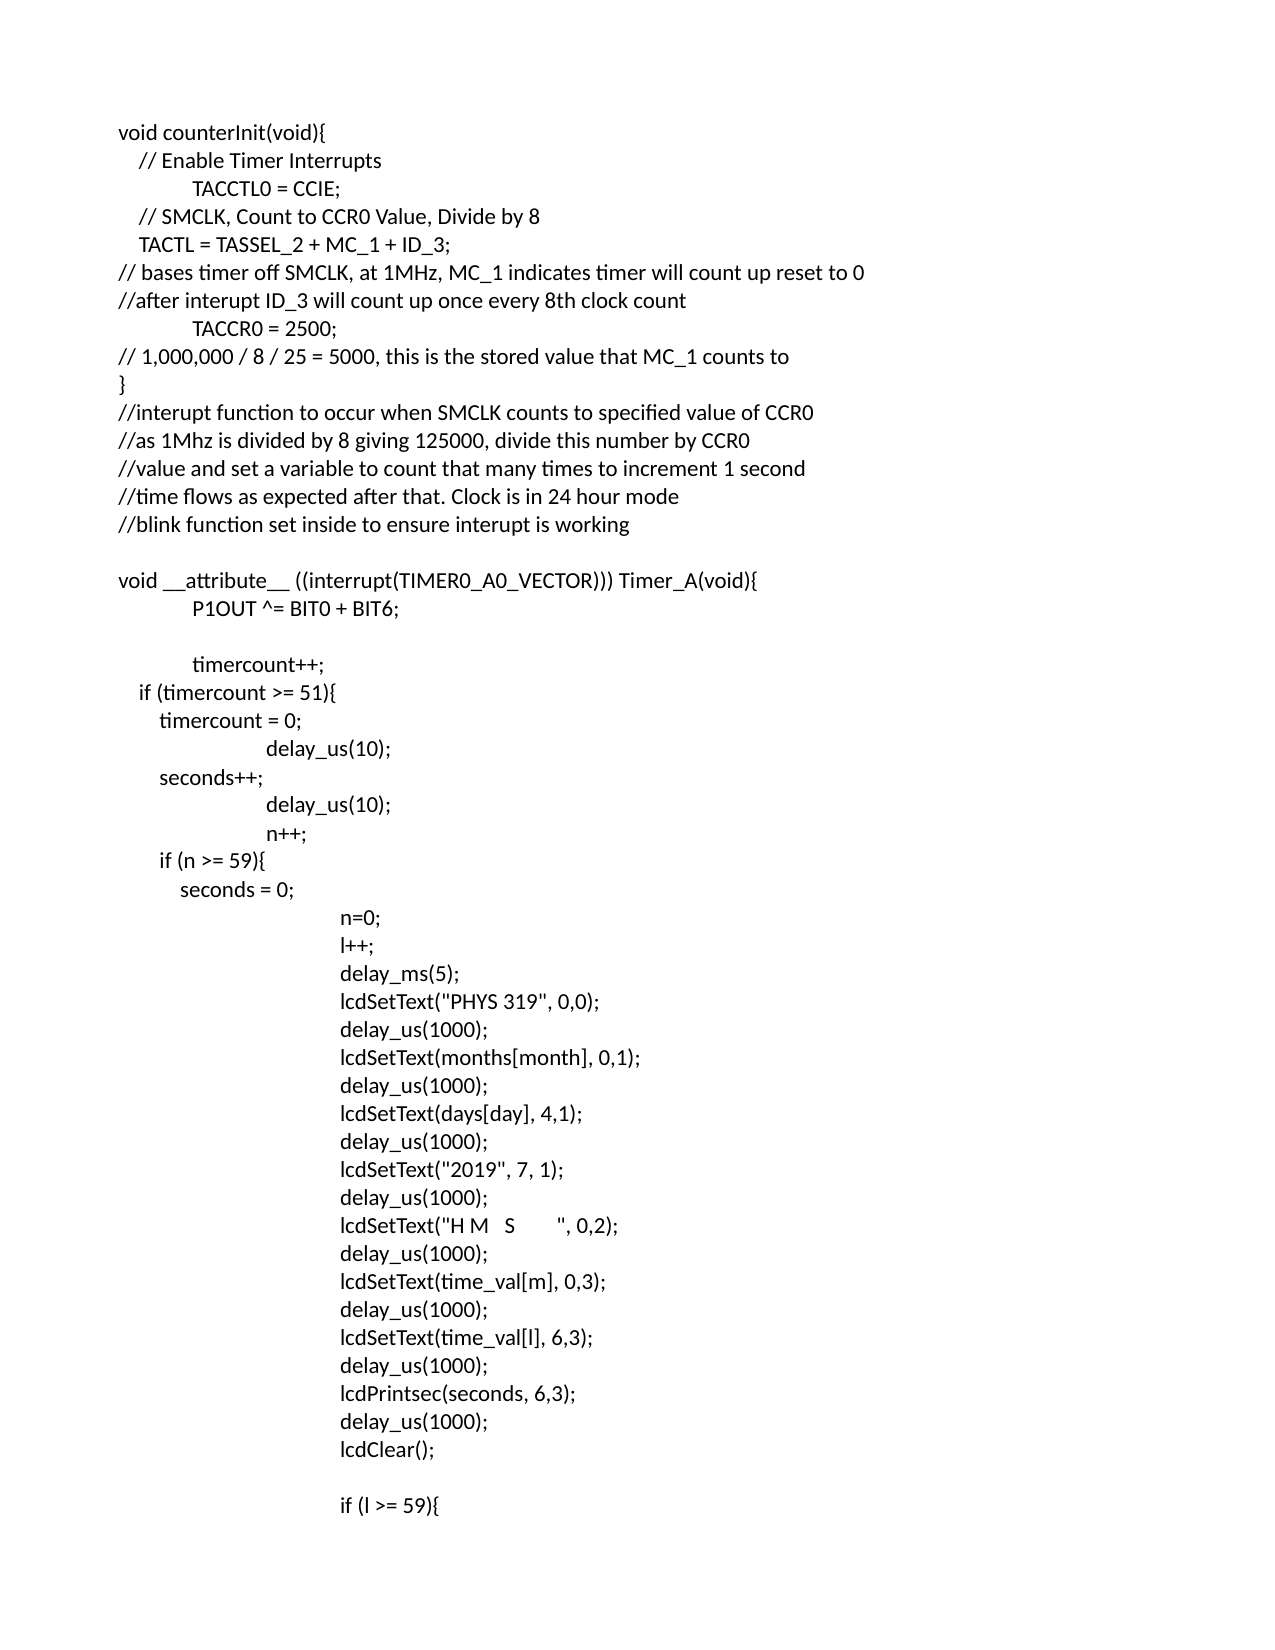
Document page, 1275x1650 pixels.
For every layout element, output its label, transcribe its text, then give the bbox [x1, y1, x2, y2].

text //after interupt ID_3 will count up once every 8th clock count [118, 286, 1157, 314]
text lcdSetText(months[month], 0,1); [118, 1043, 1157, 1071]
text delay_us(10); [118, 791, 1157, 819]
text if (n >= 59){ [118, 847, 1157, 875]
text delay_us(1000); [118, 1127, 1157, 1155]
text lcdSetText(time_val[m], 0,3); [118, 1267, 1157, 1295]
text seconds = 0; [118, 875, 1157, 903]
text delay_us(1000); [118, 1351, 1157, 1379]
text TACCTL0 = CCIE; [118, 174, 1157, 202]
text //time flows as expected after that. Clock is in 24 hour mode [118, 482, 1157, 510]
text n++; [118, 819, 1157, 847]
text if (timercount >= 51){ [118, 678, 1157, 707]
text lcdSetText("H M S ", 0,2); [118, 1211, 1157, 1239]
text delay_ms(5); [118, 959, 1157, 987]
text delay_us(1000); [118, 1295, 1157, 1323]
text lcdSetText(time_val[l], 6,3); [118, 1323, 1157, 1351]
text delay_us(1000); [118, 1239, 1157, 1267]
text // SMCLK, Count to CCR0 Value, Divide by 8 [118, 202, 1157, 230]
text lcdPrintsec(seconds, 6,3); [118, 1379, 1157, 1407]
text lcdSetText(days[day], 4,1); [118, 1099, 1157, 1127]
text } [118, 370, 1157, 398]
text delay_us(10); [118, 734, 1157, 763]
text TACTL = TASSEL_2 + MC_1 + ID_3; [118, 230, 1157, 258]
text lcdSetText("2019", 7, 1); [118, 1155, 1157, 1183]
text // 1,000,000 / 8 / 25 = 5000, this is the stored value that MC_1 counts to [118, 342, 1157, 370]
text P1OUT ^= BIT0 + BIT6; [118, 594, 1157, 622]
text TACCR0 = 2500; [118, 314, 1157, 342]
text void __attribute__ ((interrupt(TIMER0_A0_VECTOR))) Timer_A(void){ [118, 566, 1157, 594]
text timercount++; [118, 651, 1157, 678]
text seconds++; [118, 763, 1157, 791]
text n=0; [118, 903, 1157, 931]
text delay_us(1000); [118, 1407, 1157, 1435]
text timercount = 0; [118, 707, 1157, 734]
text void counterInit(void){ [118, 118, 1157, 146]
text delay_us(1000); [118, 1183, 1157, 1211]
text delay_us(1000); [118, 1071, 1157, 1099]
text lcdClear(); [118, 1435, 1157, 1463]
text delay_us(1000); [118, 1015, 1157, 1043]
text lcdSetText("PHYS 319", 0,0); [118, 987, 1157, 1015]
text //as 1Mhz is divided by 8 giving 125000, divide this number by CCR0 [118, 426, 1157, 454]
text //blink function set inside to ensure interupt is working [118, 510, 1157, 538]
text // bases timer off SMCLK, at 1MHz, MC_1 indicates timer will count up reset to 0 [118, 258, 1157, 286]
text //interupt function to occur when SMCLK counts to specified value of CCR0 [118, 398, 1157, 426]
text if (l >= 59){ [118, 1491, 1157, 1519]
text // Enable Timer Interrupts [118, 146, 1157, 174]
text l++; [118, 931, 1157, 959]
text //value and set a variable to count that many times to increment 1 second [118, 454, 1157, 482]
